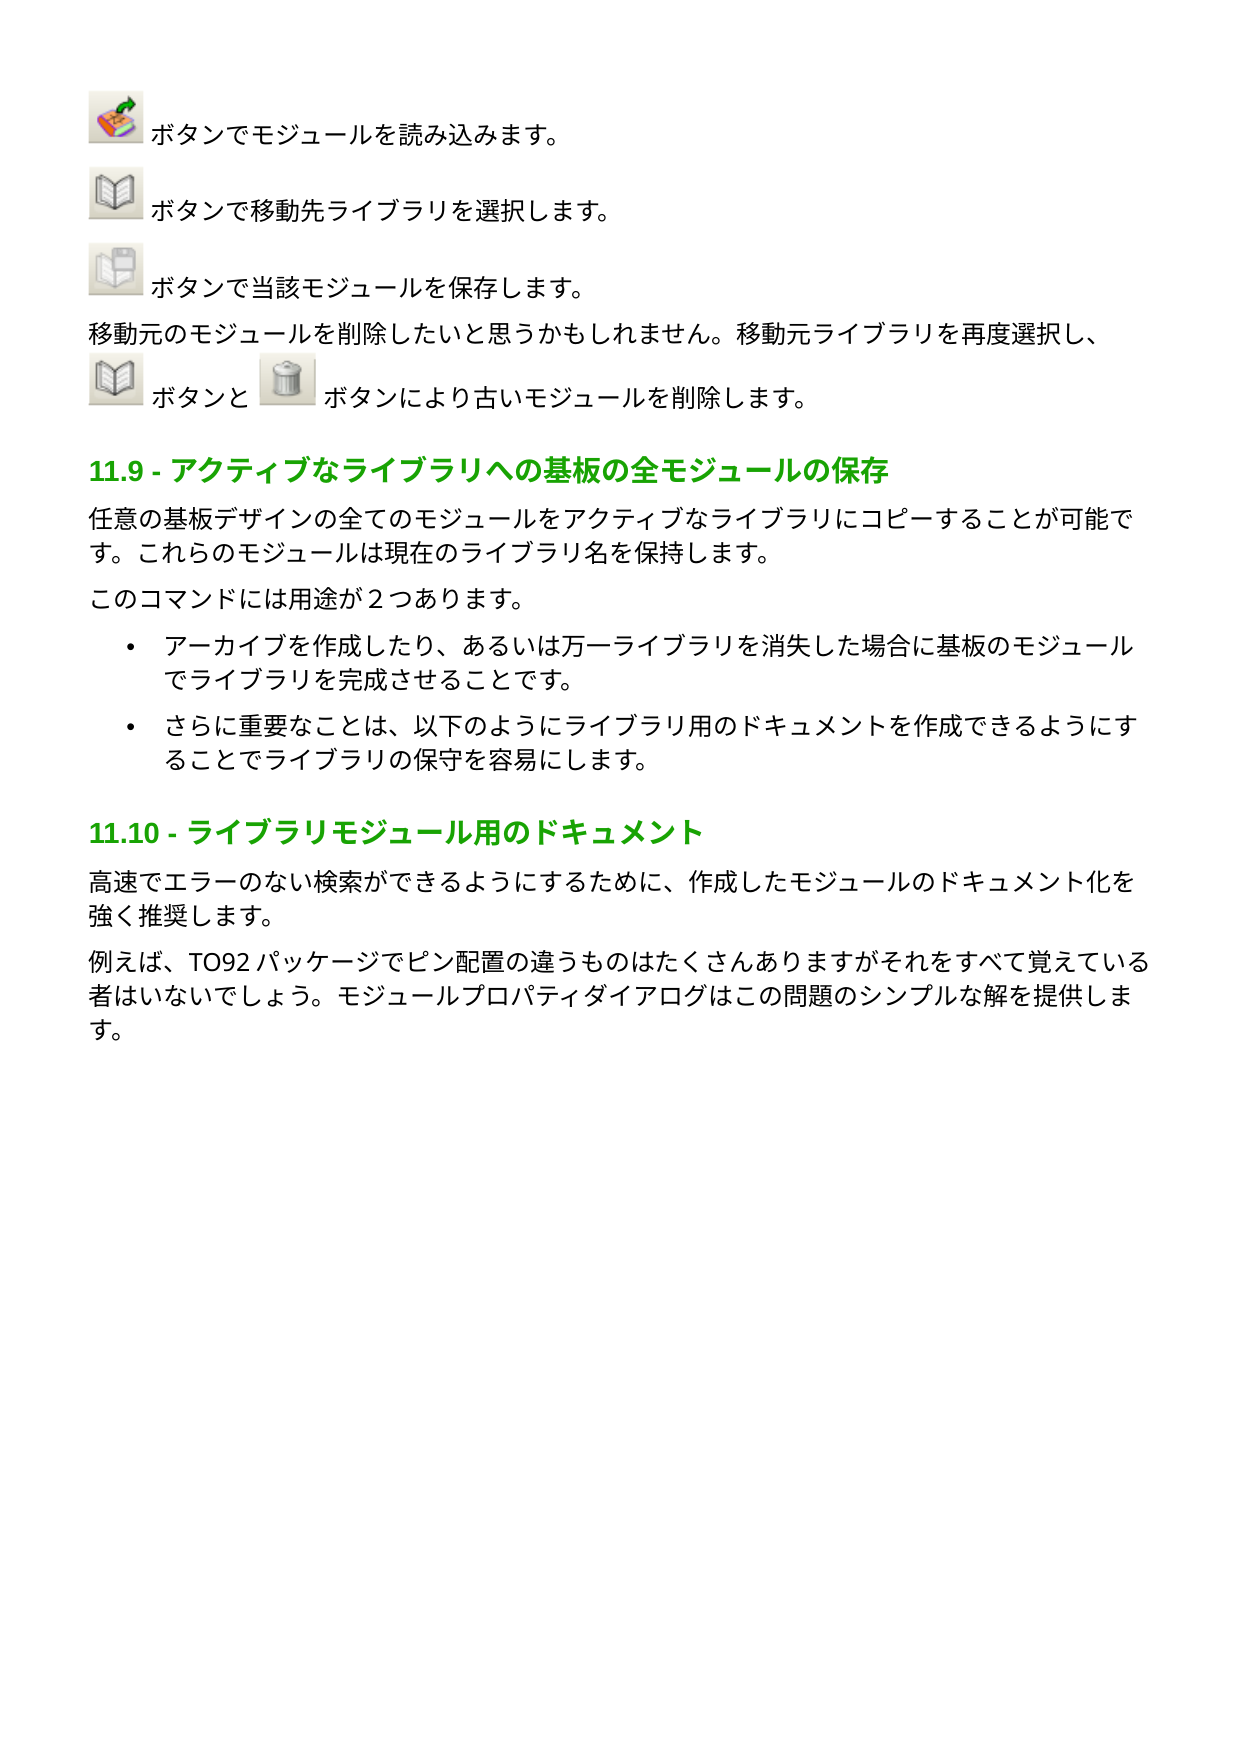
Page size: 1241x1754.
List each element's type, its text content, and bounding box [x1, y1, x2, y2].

text 移動元のモジュールを削除したいと思うかもしれません。移動元ライブラリを再度選択し、 ボタンと ボタンにより古いモジュールを削除します。 [88, 317, 1152, 414]
text ボタンで移動先ライブラリを選択します。 [88, 165, 1152, 228]
text このコマンドには用途が２つあります。 [88, 582, 1152, 616]
text 任意の基板デザインの全てのモジュールをアクティブなライブラリにコピーすることが可能です。これらのモジュールは現在のライブラリ名を保持します。 [88, 502, 1152, 570]
subtitle アクティブなライブラリへの基板の全モジュールの保存 [88, 450, 1152, 489]
text 例えば、TO92パッケージでピン配置の違うものはたくさんありますがそれをすべて覚えている者はいないでしょう。モジュールプロパティダイアログはこの問題のシンプルな解を提供します。 [88, 945, 1152, 1047]
picture [88, 240, 144, 297]
list さらに重要なことは、以下のようにライブラリ用のドキュメントを作成できるようにすることでライブラリの保守を容易にします。 [126, 709, 1152, 777]
picture [259, 351, 316, 407]
picture [88, 164, 144, 221]
text ボタンでモジュールを読み込みます。 [88, 88, 1152, 152]
subtitle ライブラリモジュール用のドキュメント [88, 813, 1152, 852]
text ボタンで当該モジュールを保存します。 [88, 241, 1152, 304]
picture [88, 351, 144, 407]
picture [88, 88, 144, 145]
list アーカイブを作成したり、あるいは万一ライブラリを消失した場合に基板のモジュールでライブラリを完成させることです。 [126, 629, 1152, 697]
text 高速でエラーのない検索ができるようにするために、作成したモジュールのドキュメント化を強く推奨します。 [88, 864, 1152, 932]
